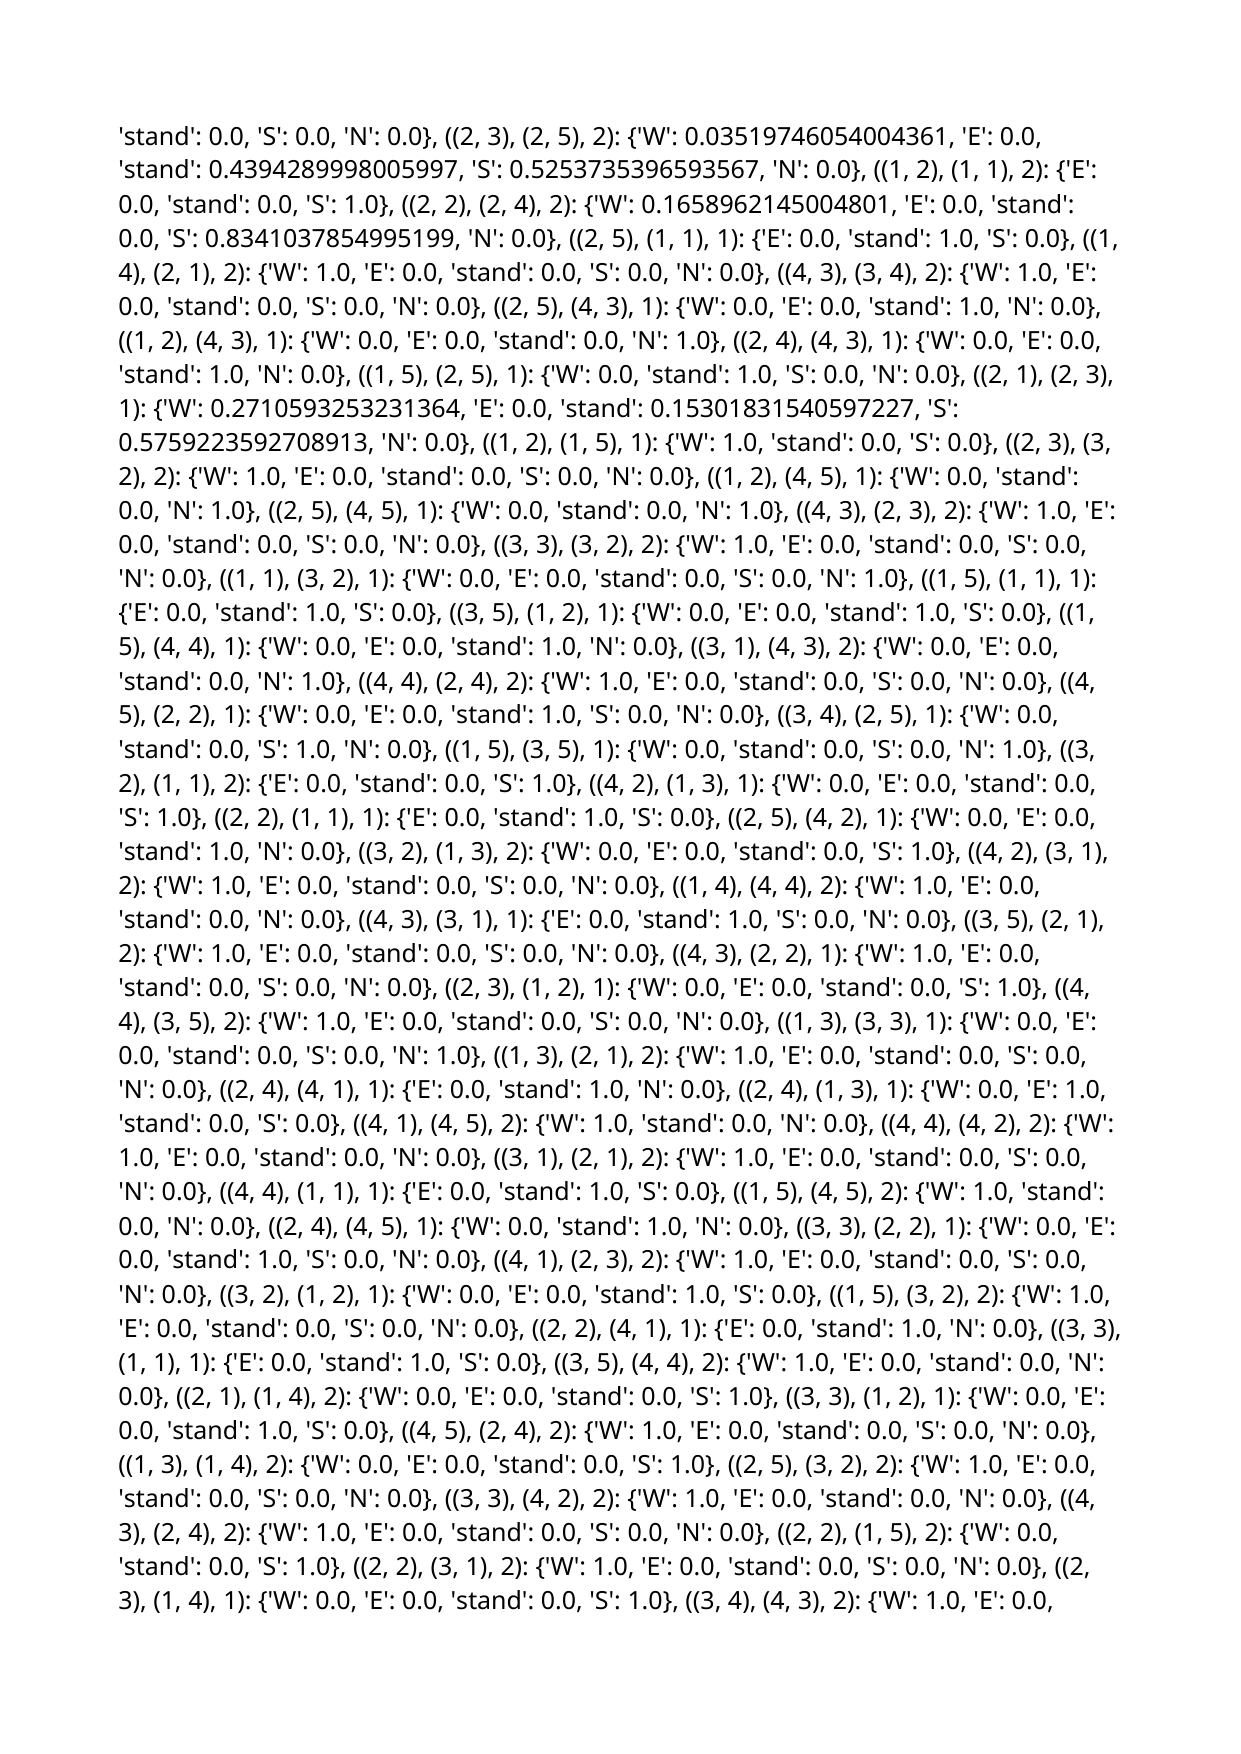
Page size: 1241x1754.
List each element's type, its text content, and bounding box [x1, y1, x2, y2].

text 'stand': 0.0, 'S': 0.0, 'N': 0.0}, ((2, 3), (2, 5), 2): {'W': 0.03519746054004361, 'E': 0.0, 'stand': 0.4394289998005997, 'S': 0.5253735396593567, 'N': 0.0}, ((1, 2), (1, 1), 2): {'E': 0.0, 'stand': 0.0, 'S': 1.0}, ((2, 2), (2, 4), 2): {'W': 0.1658962145004801, 'E': 0.0, 'stand': 0.0, 'S': 0.8341037854995199, 'N': 0.0}, ((2, 5), (1, 1), 1): {'E': 0.0, 'stand': 1.0, 'S': 0.0}, ((1, 4), (2, 1), 2): {'W': 1.0, 'E': 0.0, 'stand': 0.0, 'S': 0.0, 'N': 0.0}, ((4, 3), (3, 4), 2): {'W': 1.0, 'E': 0.0, 'stand': 0.0, 'S': 0.0, 'N': 0.0}, ((2, 5), (4, 3), 1): {'W': 0.0, 'E': 0.0, 'stand': 1.0, 'N': 0.0}, ((1, 2), (4, 3), 1): {'W': 0.0, 'E': 0.0, 'stand': 0.0, 'N': 1.0}, ((2, 4), (4, 3), 1): {'W': 0.0, 'E': 0.0, 'stand': 1.0, 'N': 0.0}, ((1, 5), (2, 5), 1): {'W': 0.0, 'stand': 1.0, 'S': 0.0, 'N': 0.0}, ((2, 1), (2, 3), 1): {'W': 0.2710593253231364, 'E': 0.0, 'stand': 0.15301831540597227, 'S': 0.5759223592708913, 'N': 0.0}, ((1, 2), (1, 5), 1): {'W': 1.0, 'stand': 0.0, 'S': 0.0}, ((2, 3), (3, 2), 2): {'W': 1.0, 'E': 0.0, 'stand': 0.0, 'S': 0.0, 'N': 0.0}, ((1, 2), (4, 5), 1): {'W': 0.0, 'stand': 0.0, 'N': 1.0}, ((2, 5), (4, 5), 1): {'W': 0.0, 'stand': 0.0, 'N': 1.0}, ((4, 3), (2, 3), 2): {'W': 1.0, 'E': 0.0, 'stand': 0.0, 'S': 0.0, 'N': 0.0}, ((3, 3), (3, 2), 2): {'W': 1.0, 'E': 0.0, 'stand': 0.0, 'S': 0.0, 'N': 0.0}, ((1, 1), (3, 2), 1): {'W': 0.0, 'E': 0.0, 'stand': 0.0, 'S': 0.0, 'N': 1.0}, ((1, 5), (1, 1), 1): {'E': 0.0, 'stand': 1.0, 'S': 0.0}, ((3, 5), (1, 2), 1): {'W': 0.0, 'E': 0.0, 'stand': 1.0, 'S': 0.0}, ((1, 5), (4, 4), 1): {'W': 0.0, 'E': 0.0, 'stand': 1.0, 'N': 0.0}, ((3, 1), (4, 3), 2): {'W': 0.0, 'E': 0.0, 'stand': 0.0, 'N': 1.0}, ((4, 4), (2, 4), 2): {'W': 1.0, 'E': 0.0, 'stand': 0.0, 'S': 0.0, 'N': 0.0}, ((4, 5), (2, 2), 1): {'W': 0.0, 'E': 0.0, 'stand': 1.0, 'S': 0.0, 'N': 0.0}, ((3, 4), (2, 5), 1): {'W': 0.0, 'stand': 0.0, 'S': 1.0, 'N': 0.0}, ((1, 5), (3, 5), 1): {'W': 0.0, 'stand': 0.0, 'S': 0.0, 'N': 1.0}, ((3, 2), (1, 1), 2): {'E': 0.0, 'stand': 0.0, 'S': 1.0}, ((4, 2), (1, 3), 1): {'W': 0.0, 'E': 0.0, 'stand': 0.0, 'S': 1.0}, ((2, 2), (1, 1), 1): {'E': 0.0, 'stand': 1.0, 'S': 0.0}, ((2, 5), (4, 2), 1): {'W': 0.0, 'E': 0.0, 'stand': 1.0, 'N': 0.0}, ((3, 2), (1, 3), 2): {'W': 0.0, 'E': 0.0, 'stand': 0.0, 'S': 1.0}, ((4, 2), (3, 1), 2): {'W': 1.0, 'E': 0.0, 'stand': 0.0, 'S': 0.0, 'N': 0.0}, ((1, 4), (4, 4), 2): {'W': 1.0, 'E': 0.0, 'stand': 0.0, 'N': 0.0}, ((4, 3), (3, 1), 1): {'E': 0.0, 'stand': 1.0, 'S': 0.0, 'N': 0.0}, ((3, 5), (2, 1), 2): {'W': 1.0, 'E': 0.0, 'stand': 0.0, 'S': 0.0, 'N': 0.0}, ((4, 3), (2, 2), 1): {'W': 1.0, 'E': 0.0, 'stand': 0.0, 'S': 0.0, 'N': 0.0}, ((2, 3), (1, 2), 1): {'W': 0.0, 'E': 0.0, 'stand': 0.0, 'S': 1.0}, ((4, 4), (3, 5), 2): {'W': 1.0, 'E': 0.0, 'stand': 0.0, 'S': 0.0, 'N': 0.0}, ((1, 3), (3, 3), 1): {'W': 0.0, 'E': 0.0, 'stand': 0.0, 'S': 0.0, 'N': 1.0}, ((1, 3), (2, 1), 2): {'W': 1.0, 'E': 0.0, 'stand': 0.0, 'S': 0.0, 'N': 0.0}, ((2, 4), (4, 1), 1): {'E': 0.0, 'stand': 1.0, 'N': 0.0}, ((2, 4), (1, 3), 1): {'W': 0.0, 'E': 1.0, 'stand': 0.0, 'S': 0.0}, ((4, 1), (4, 5), 2): {'W': 1.0, 'stand': 0.0, 'N': 0.0}, ((4, 4), (4, 2), 2): {'W': 1.0, 'E': 0.0, 'stand': 0.0, 'N': 0.0}, ((3, 1), (2, 1), 2): {'W': 1.0, 'E': 0.0, 'stand': 0.0, 'S': 0.0, 'N': 0.0}, ((4, 4), (1, 1), 1): {'E': 0.0, 'stand': 1.0, 'S': 0.0}, ((1, 5), (4, 5), 2): {'W': 1.0, 'stand': 0.0, 'N': 0.0}, ((2, 4), (4, 5), 1): {'W': 0.0, 'stand': 1.0, 'N': 0.0}, ((3, 3), (2, 2), 1): {'W': 0.0, 'E': 0.0, 'stand': 1.0, 'S': 0.0, 'N': 0.0}, ((4, 1), (2, 3), 2): {'W': 1.0, 'E': 0.0, 'stand': 0.0, 'S': 0.0, 'N': 0.0}, ((3, 2), (1, 2), 1): {'W': 0.0, 'E': 0.0, 'stand': 1.0, 'S': 0.0}, ((1, 5), (3, 2), 2): {'W': 1.0, 'E': 0.0, 'stand': 0.0, 'S': 0.0, 'N': 0.0}, ((2, 2), (4, 1), 1): {'E': 0.0, 'stand': 1.0, 'N': 0.0}, ((3, 3), (1, 1), 1): {'E': 0.0, 'stand': 1.0, 'S': 0.0}, ((3, 5), (4, 4), 2): {'W': 1.0, 'E': 0.0, 'stand': 0.0, 'N': 0.0}, ((2, 1), (1, 4), 2): {'W': 0.0, 'E': 0.0, 'stand': 0.0, 'S': 1.0}, ((3, 3), (1, 2), 1): {'W': 0.0, 'E': 0.0, 'stand': 1.0, 'S': 0.0}, ((4, 5), (2, 4), 2): {'W': 1.0, 'E': 0.0, 'stand': 0.0, 'S': 0.0, 'N': 0.0}, ((1, 3), (1, 4), 2): {'W': 0.0, 'E': 0.0, 'stand': 0.0, 'S': 1.0}, ((2, 5), (3, 2), 2): {'W': 1.0, 'E': 0.0, 'stand': 0.0, 'S': 0.0, 'N': 0.0}, ((3, 3), (4, 2), 2): {'W': 1.0, 'E': 0.0, 'stand': 0.0, 'N': 0.0}, ((4, 3), (2, 4), 2): {'W': 1.0, 'E': 0.0, 'stand': 0.0, 'S': 0.0, 'N': 0.0}, ((2, 2), (1, 5), 2): {'W': 0.0, 'stand': 0.0, 'S': 1.0}, ((2, 2), (3, 1), 2): {'W': 1.0, 'E': 0.0, 'stand': 0.0, 'S': 0.0, 'N': 0.0}, ((2, 3), (1, 4), 1): {'W': 0.0, 'E': 0.0, 'stand': 0.0, 'S': 1.0}, ((3, 4), (4, 3), 2): {'W': 1.0, 'E': 0.0, [118, 118, 1122, 1617]
